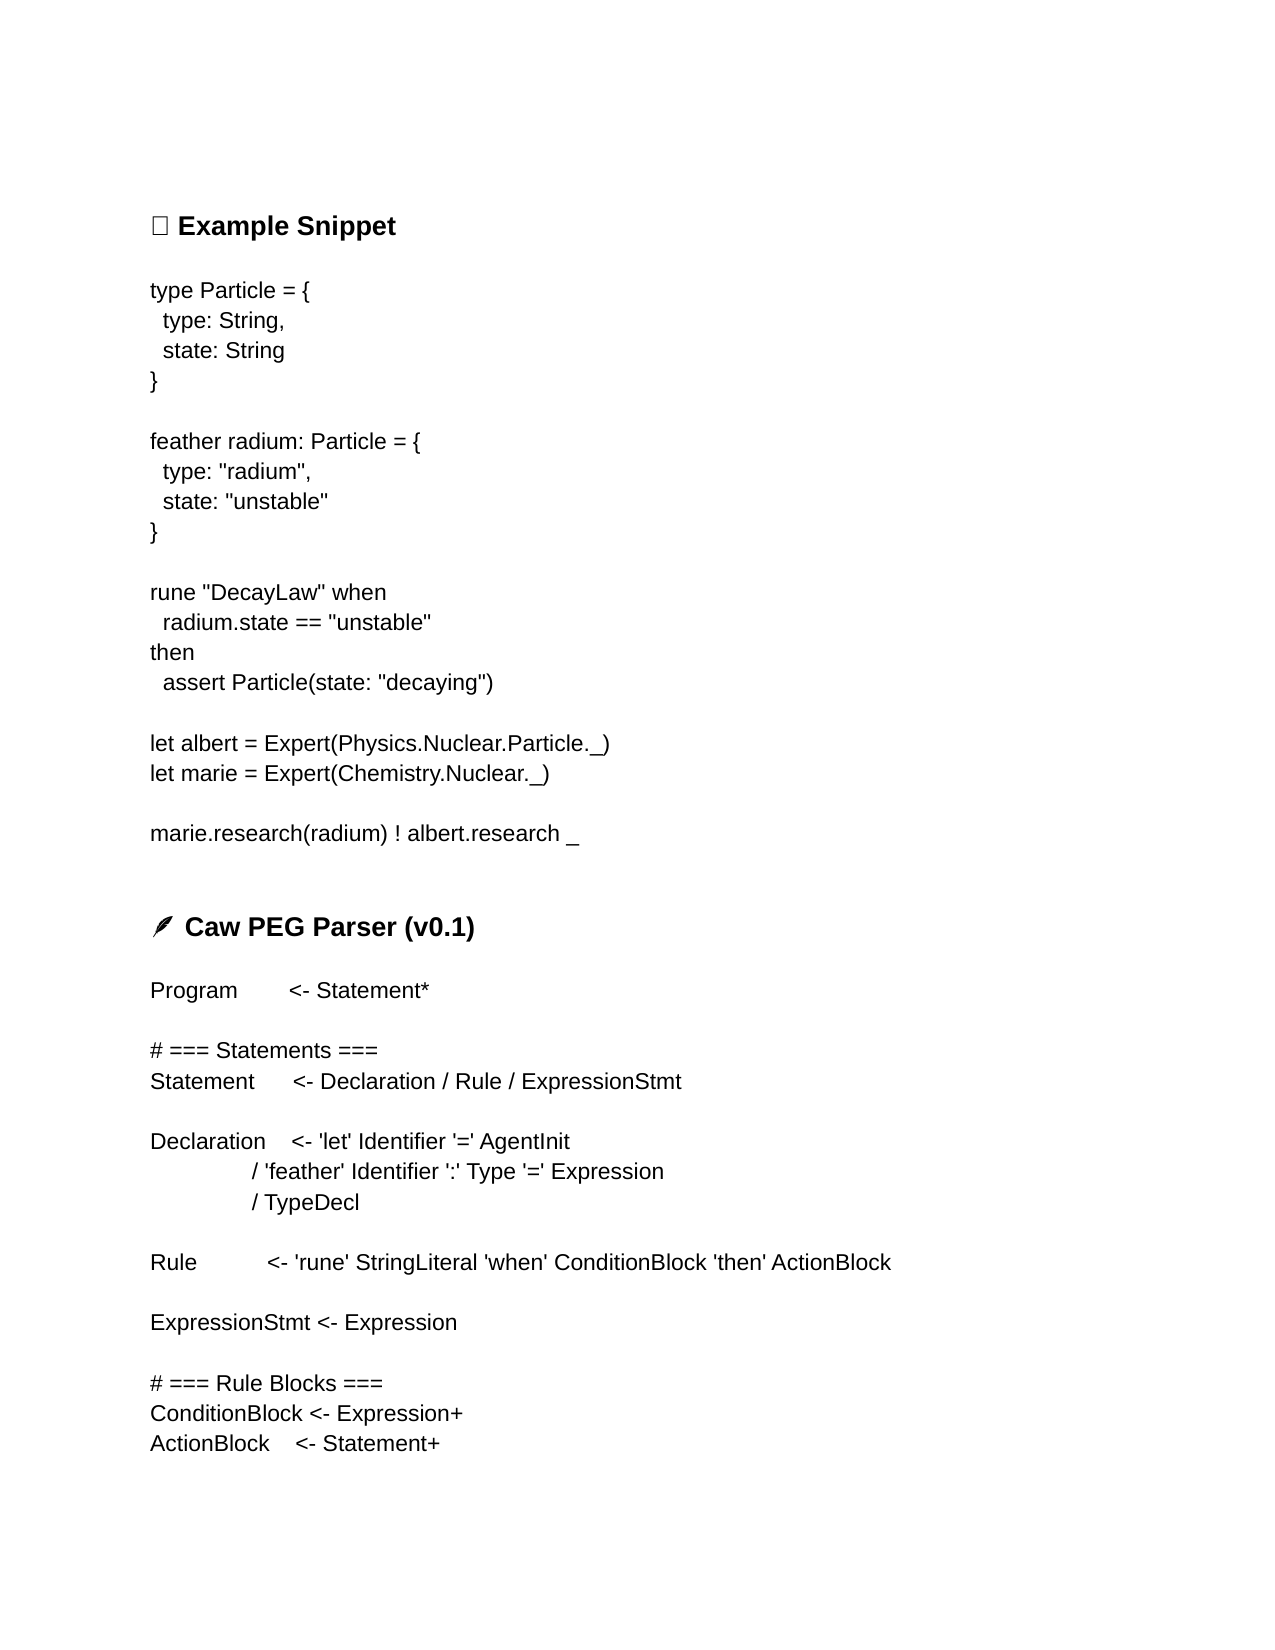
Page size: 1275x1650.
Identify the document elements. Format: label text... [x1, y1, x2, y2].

text # === Rule Blocks === [150, 1370, 1125, 1396]
text then [150, 639, 1125, 665]
text Statement <- Declaration / Rule / ExpressionStmt [150, 1068, 1125, 1094]
text marie.research(radium) ! albert.research _ [150, 820, 1125, 847]
text Declaration <- 'let' Identifier '=' AgentInit [150, 1128, 1125, 1154]
text feather radium: Particle = { [150, 428, 1125, 454]
text type Particle = { [150, 277, 1125, 303]
text Rule <- 'rune' StringLiteral 'when' ConditionBlock 'then' ActionBlock [150, 1249, 1125, 1275]
text } [150, 518, 1125, 544]
text / 'feather' Identifier ':' Type '=' Expression [150, 1158, 1125, 1185]
text radium.state == "unstable" [150, 609, 1125, 635]
text ActionBlock <- Statement+ [150, 1430, 1125, 1457]
text assert Particle(state: "decaying") [150, 669, 1125, 696]
text let marie = Expert(Chemistry.Nuclear._) [150, 760, 1125, 786]
text } [150, 367, 1125, 393]
text 🧪 Example Snippet [150, 210, 1125, 242]
text rune "DecayLaw" when [150, 579, 1125, 605]
text ConditionBlock <- Expression+ [150, 1400, 1125, 1426]
text let albert = Expert(Physics.Nuclear.Particle._) [150, 730, 1125, 756]
text state: String [150, 337, 1125, 363]
text type: "radium", [150, 458, 1125, 484]
text state: "unstable" [150, 488, 1125, 514]
text Program <- Statement* [150, 977, 1125, 1003]
text ExpressionStmt <- Expression [150, 1309, 1125, 1336]
text 🪶 Caw PEG Parser (v0.1) [150, 911, 1125, 942]
text type: String, [150, 307, 1125, 333]
text # === Statements === [150, 1037, 1125, 1064]
text / TypeDecl [150, 1188, 1125, 1215]
